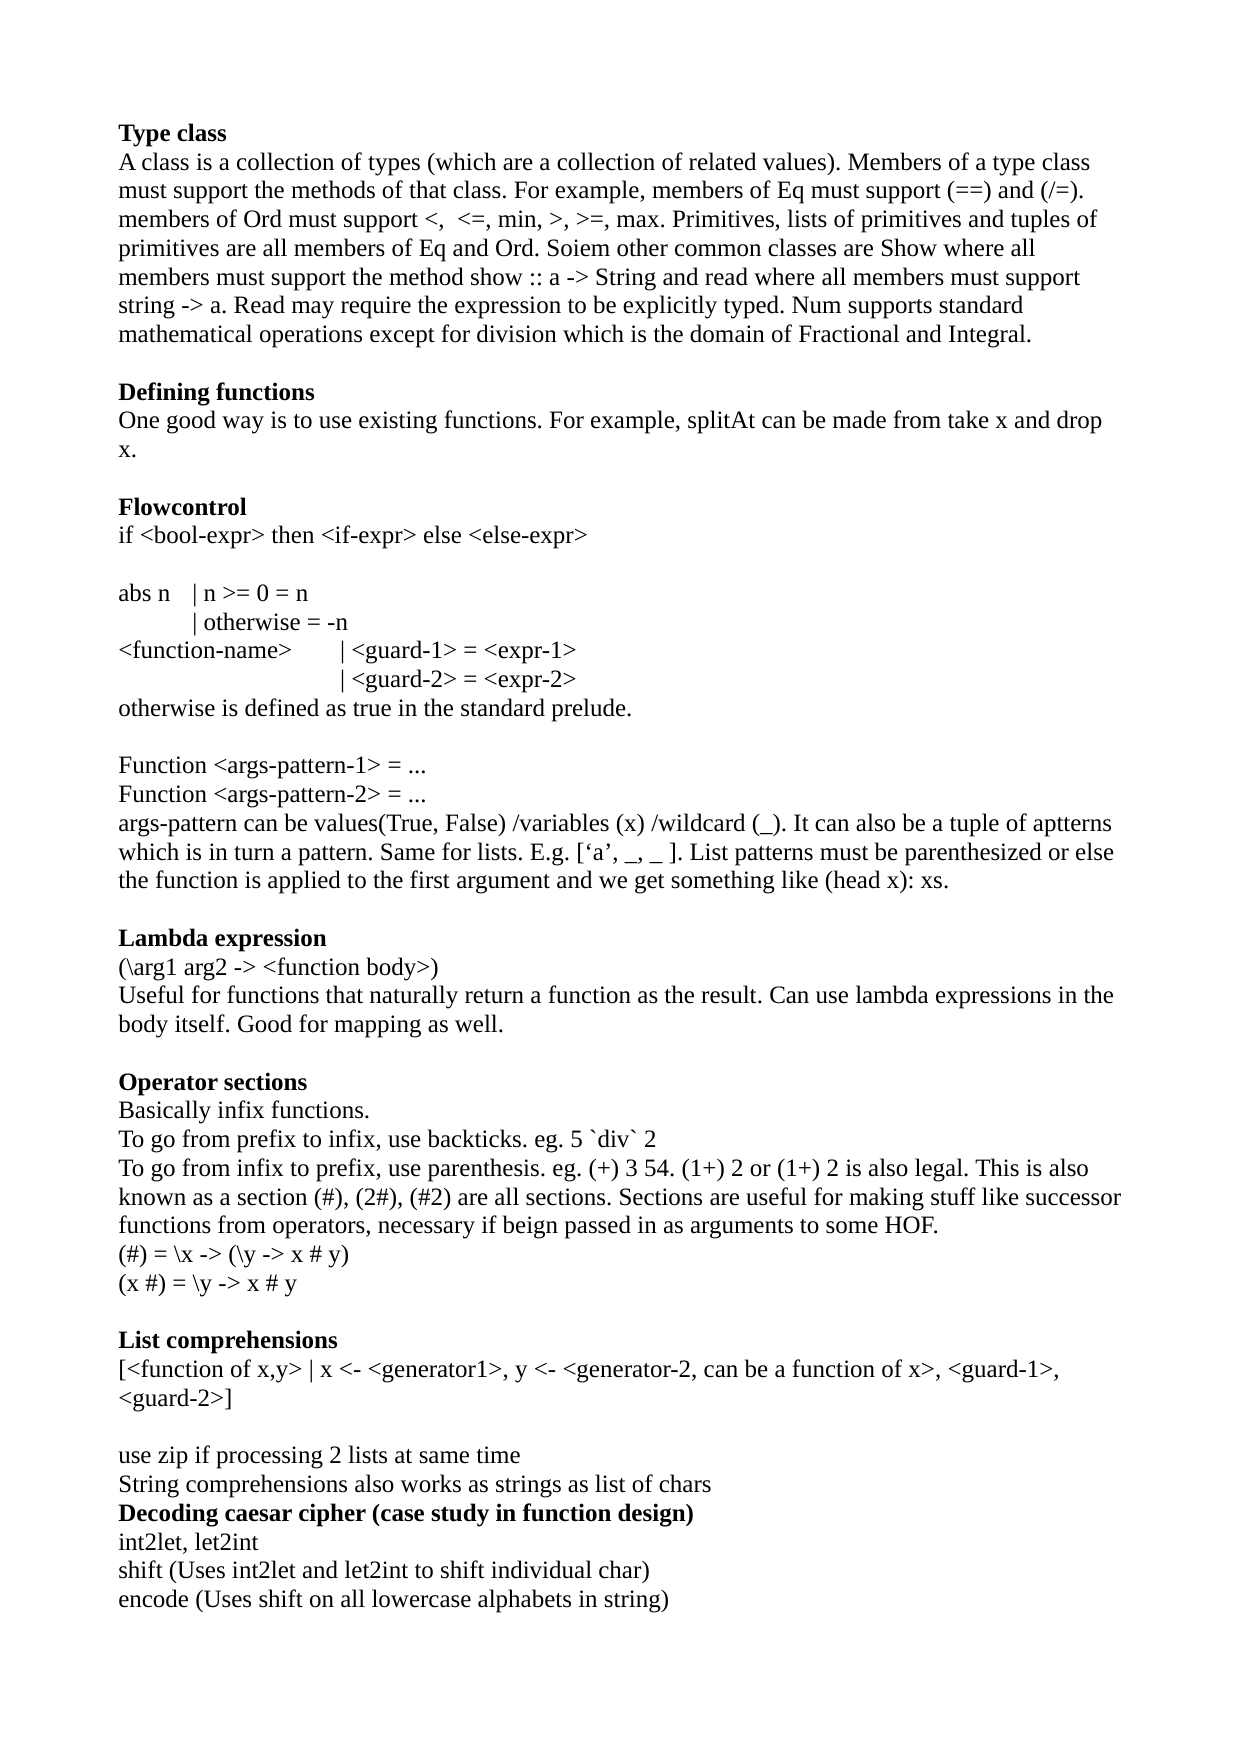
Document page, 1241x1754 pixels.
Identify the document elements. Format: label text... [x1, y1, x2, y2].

text (\arg1 arg2 -> <function body>) [118, 952, 1122, 981]
text One good way is to use existing functions. For example, splitAt can be made from take x and drop x. [118, 406, 1122, 463]
text Decoding caesar cipher (case study in function design) [118, 1498, 1122, 1527]
text Function <args-pattern-2> = ... [118, 779, 1122, 808]
text To go from infix to prefix, use parenthesis. eg. (+) 3 54. (1+) 2 or (1+) 2 is also legal. This is also known as a section (#), (2#), (#2) are all sections. Sections are useful for making stuff like successor functions from operators, necessary if beign passed in as arguments to some HOF. [118, 1153, 1122, 1239]
text Basically infix functions. [118, 1096, 1122, 1124]
text Type class [118, 118, 1122, 147]
text String comprehensions also works as strings as list of chars [118, 1469, 1122, 1498]
text Operator sections [118, 1067, 1122, 1096]
text Flowcontrol [118, 492, 1122, 521]
text Lambda expression [118, 923, 1122, 952]
text To go from prefix to infix, use backticks. eg. 5 `div` 2 [118, 1124, 1122, 1153]
text otherwise is defined as true in the standard prelude. [118, 693, 1122, 722]
text abs n | n >= 0 = n [118, 578, 1122, 607]
text | <guard-2> = <expr-2> [118, 664, 1122, 693]
text (#) = \x -> (\y -> x # y) [118, 1239, 1122, 1268]
text <function-name> | <guard-1> = <expr-1> [118, 636, 1122, 664]
text shift (Uses int2let and let2int to shift individual char) [118, 1556, 1122, 1584]
text if <bool-expr> then <if-expr> else <else-expr> [118, 521, 1122, 549]
text Function <args-pattern-1> = ... [118, 751, 1122, 779]
text encode (Uses shift on all lowercase alphabets in string) [118, 1584, 1122, 1613]
text (x #) = \y -> x # y [118, 1268, 1122, 1297]
text [<function of x,y> | x <- <generator1>, y <- <generator-2, can be a function of x>, <guard-1>, <guard-2>] [118, 1354, 1122, 1412]
text args-pattern can be values(True, False) /variables (x) /wildcard (_). It can also be a tuple of aptterns which is in turn a pattern. Same for lists. E.g. [‘a’, _, _ ]. List patterns must be parenthesized or else the function is applied to the first argument and we get something like (head x): xs. [118, 808, 1122, 894]
text Useful for functions that naturally return a function as the result. Can use lambda expressions in the body itself. Good for mapping as well. [118, 981, 1122, 1038]
text | otherwise = -n [118, 607, 1122, 636]
text List comprehensions [118, 1326, 1122, 1354]
text Defining functions [118, 377, 1122, 406]
text int2let, let2int [118, 1527, 1122, 1556]
text A class is a collection of types (which are a collection of related values). Members of a type class must support the methods of that class. For example, members of Eq must support (==) and (/=). members of Ord must support <, <=, min, >, >=, max. Primitives, lists of primitives and tuples of primitives are all members of Eq and Ord. Soiem other common classes are Show where all members must support the method show :: a -> String and read where all members must support string -> a. Read may require the expression to be explicitly typed. Num supports standard mathematical operations except for division which is the domain of Fractional and Integral. [118, 147, 1122, 348]
text use zip if processing 2 lists at same time [118, 1441, 1122, 1469]
